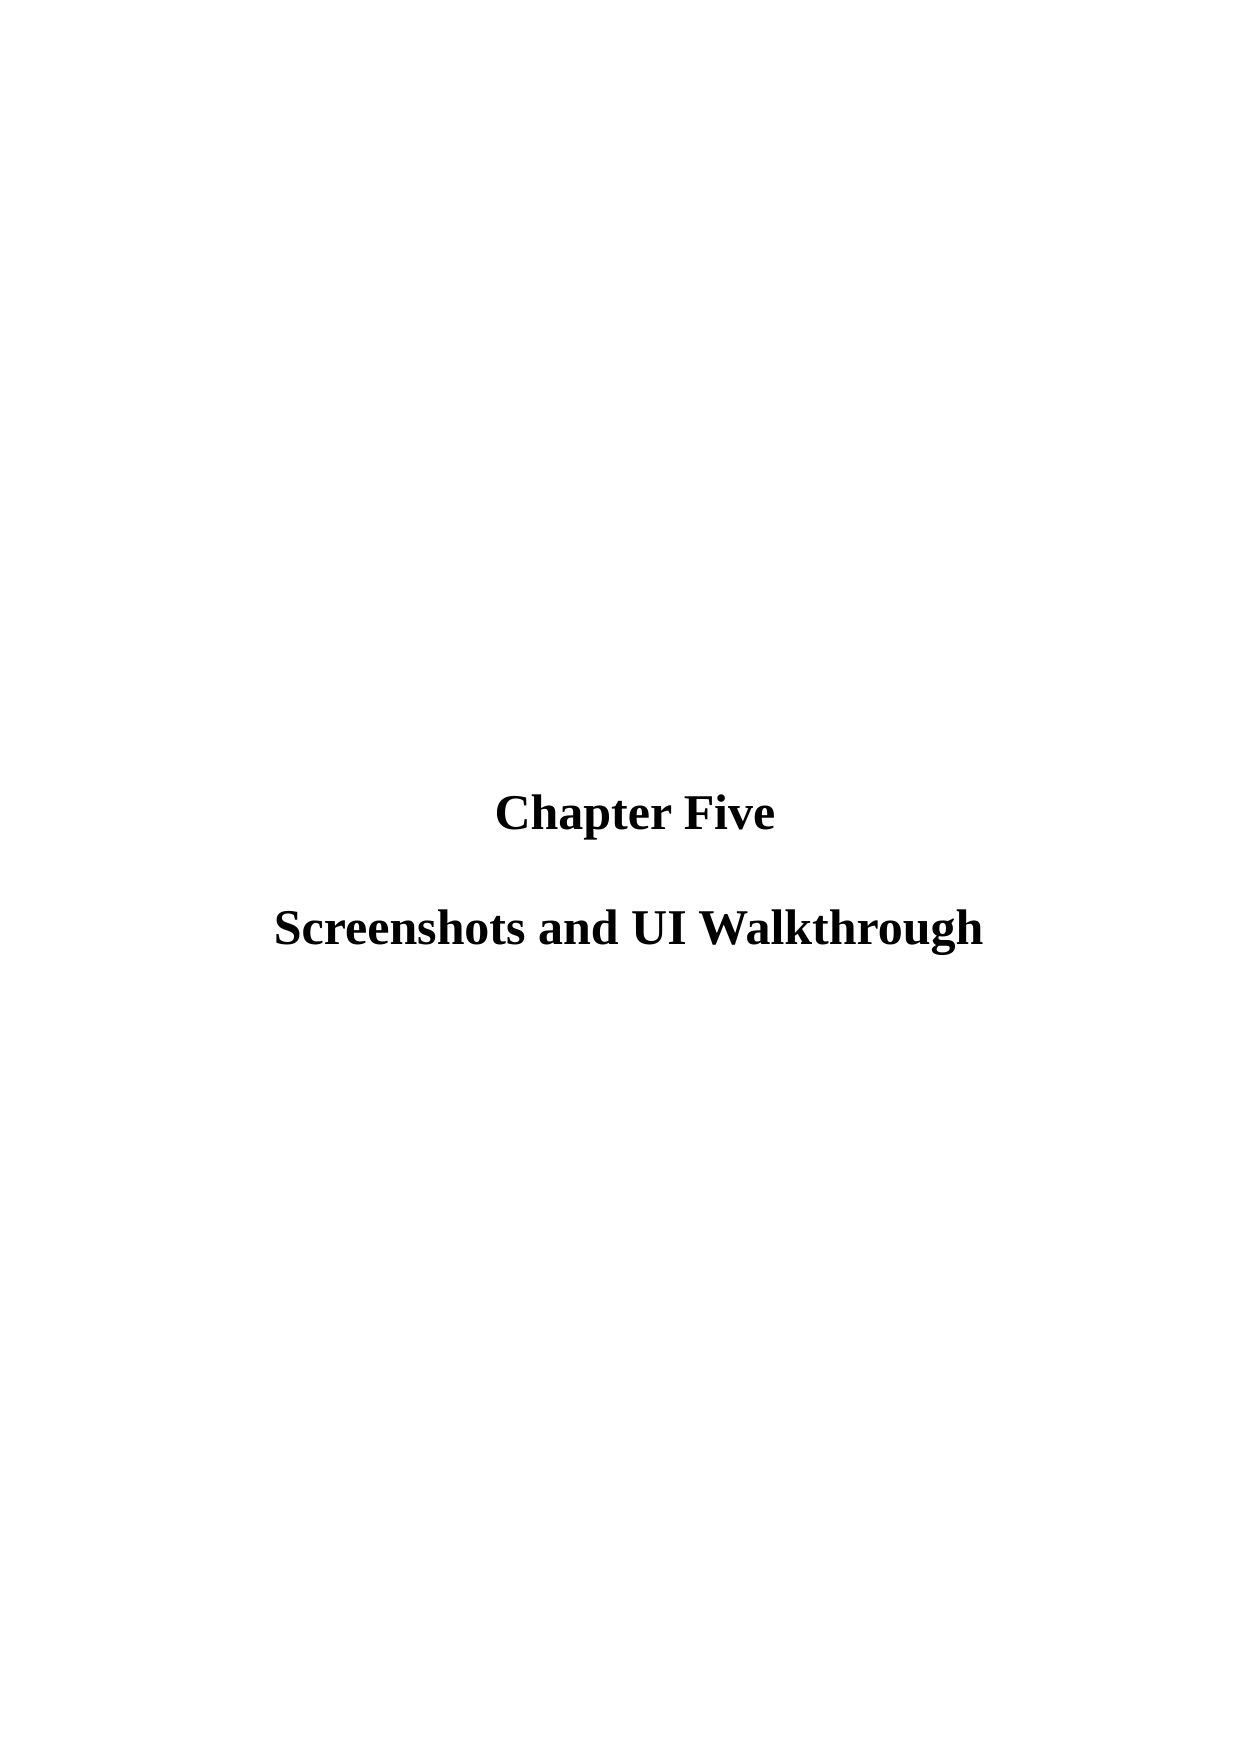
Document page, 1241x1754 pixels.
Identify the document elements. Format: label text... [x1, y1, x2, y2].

text Screenshots and UI Walkthrough [207, 897, 1063, 955]
text Chapter Five [207, 782, 1063, 840]
